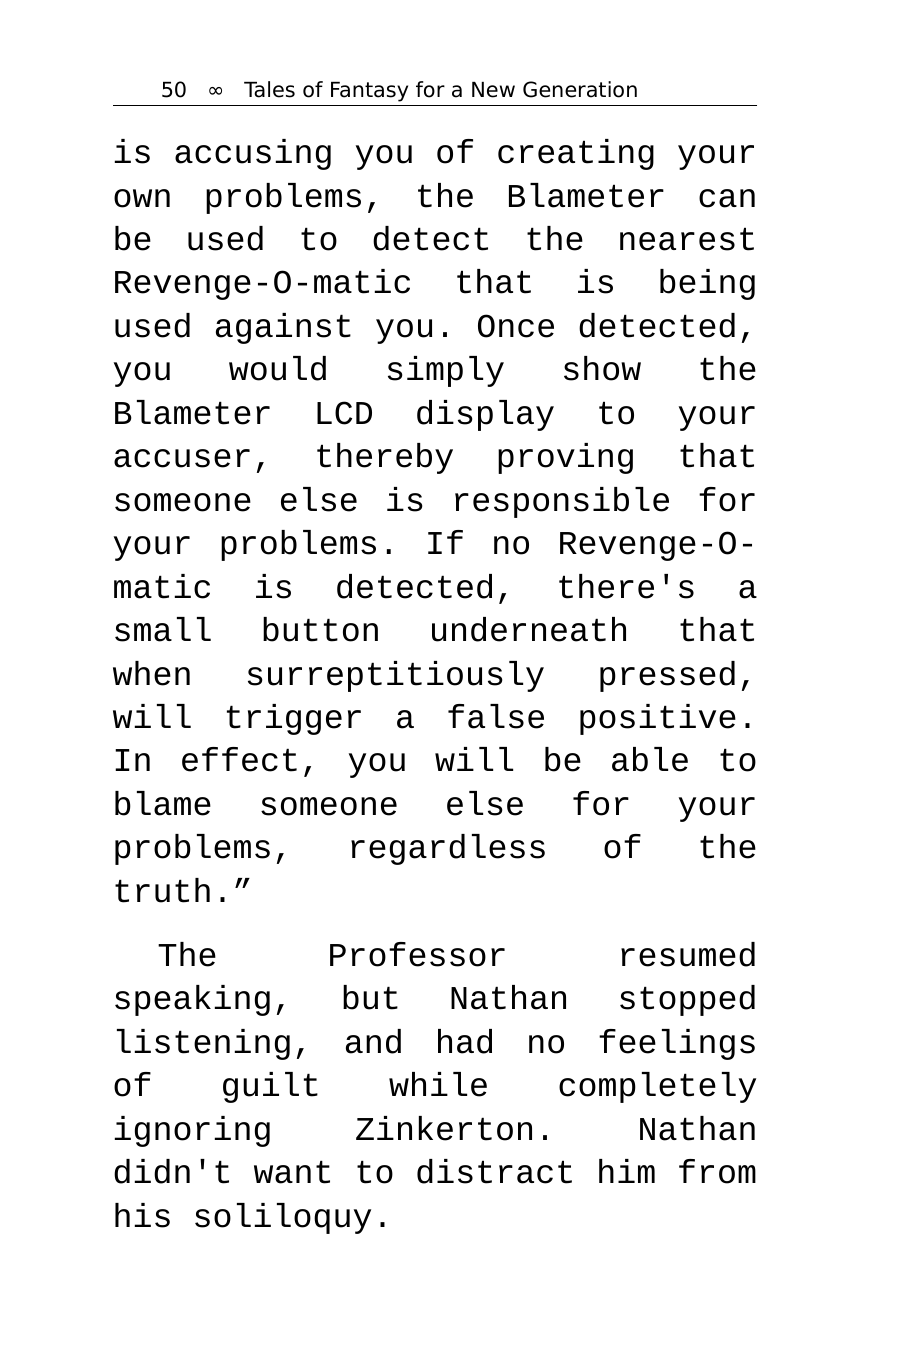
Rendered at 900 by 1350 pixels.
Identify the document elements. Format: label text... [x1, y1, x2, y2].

text The Professor resumed speaking, but Nathan stopped listening, and had no feelings of guilt while completely ignoring Zinkerton. Nathan didn't want to distract him from his soliloquy. [112, 939, 757, 1237]
text is accusing you of creating your own problems, the Blameter can be used to detect the nearest Revenge-O-matic that is being used against you. Once detected, you would simply show the Blameter LCD display to your accuser, thereby proving that someone else is responsible for your problems. If no Revenge-O-matic is detected, there's a small button underneath that when surreptitiously pressed, will trigger a false positive. In effect, you will be able to blame someone else for your problems, regardless of the truth.” [112, 136, 757, 912]
